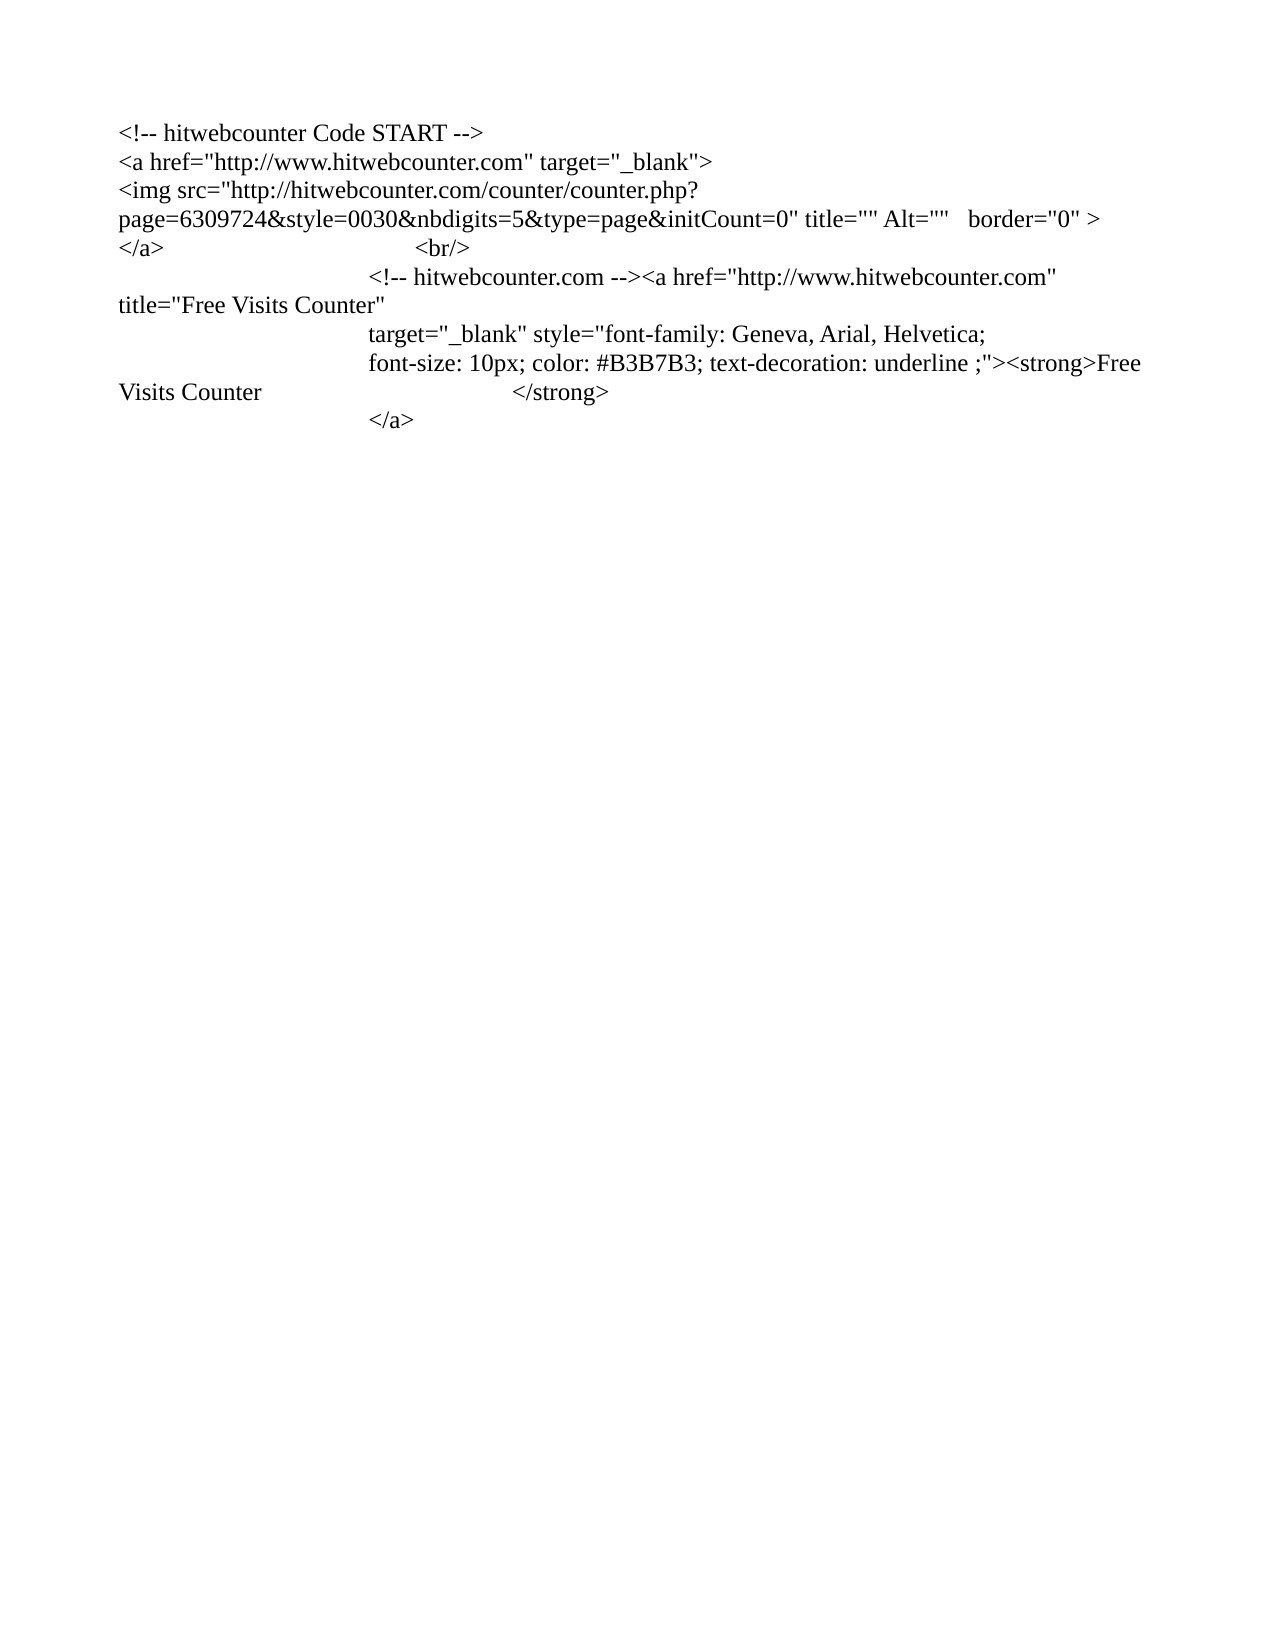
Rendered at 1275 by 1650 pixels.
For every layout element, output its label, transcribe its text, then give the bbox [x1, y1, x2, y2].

text <!-- hitwebcounter Code START --> [118, 118, 1157, 147]
text <a href="http://www.hitwebcounter.com" target="_blank"> [118, 147, 1157, 176]
text <!-- hitwebcounter.com --><a href="http://www.hitwebcounter.com" title="Free Visits Counter" [118, 262, 1157, 319]
text </a> <br/> [118, 233, 1157, 262]
text target="_blank" style="font-family: Geneva, Arial, Helvetica; [118, 319, 1157, 348]
text <img src="http://hitwebcounter.com/counter/counter.php?page=6309724&style=0030&nbdigits=5&type=page&initCount=0" title="" Alt="" border="0" > [118, 176, 1157, 233]
text </a> [118, 406, 1157, 434]
text font-size: 10px; color: #B3B7B3; text-decoration: underline ;"><strong>Free Visits Counter </strong> [118, 348, 1157, 406]
